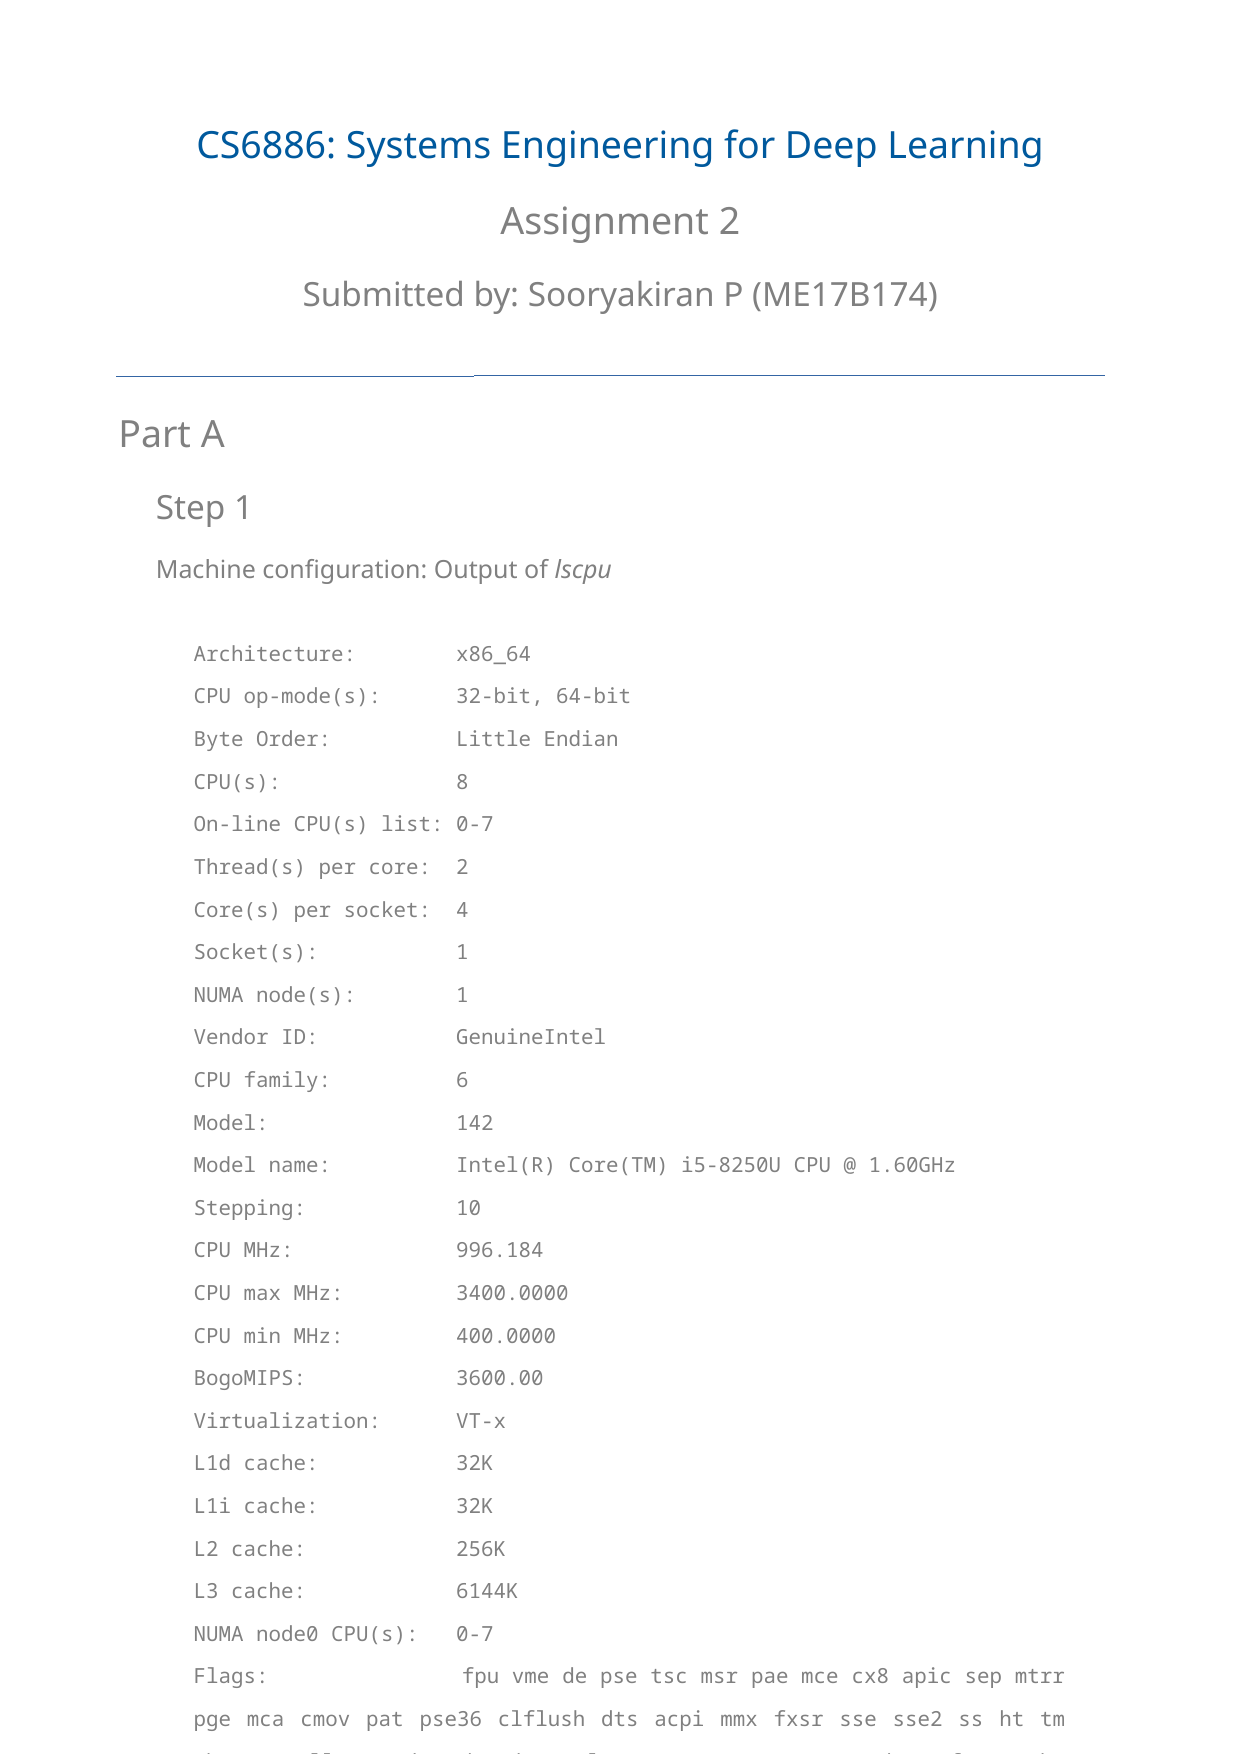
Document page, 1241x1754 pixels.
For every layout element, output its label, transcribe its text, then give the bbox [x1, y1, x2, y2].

text Machine configuration: Output of lscpu [156, 552, 1122, 586]
text Assignment 2 [118, 195, 1122, 246]
text Part A [118, 407, 1122, 458]
text Step 1 [156, 484, 1122, 529]
text Submitted by: Sooryakiran P (ME17B174) [118, 271, 1122, 317]
text CS6886: Systems Engineering for Deep Learning [118, 118, 1122, 169]
